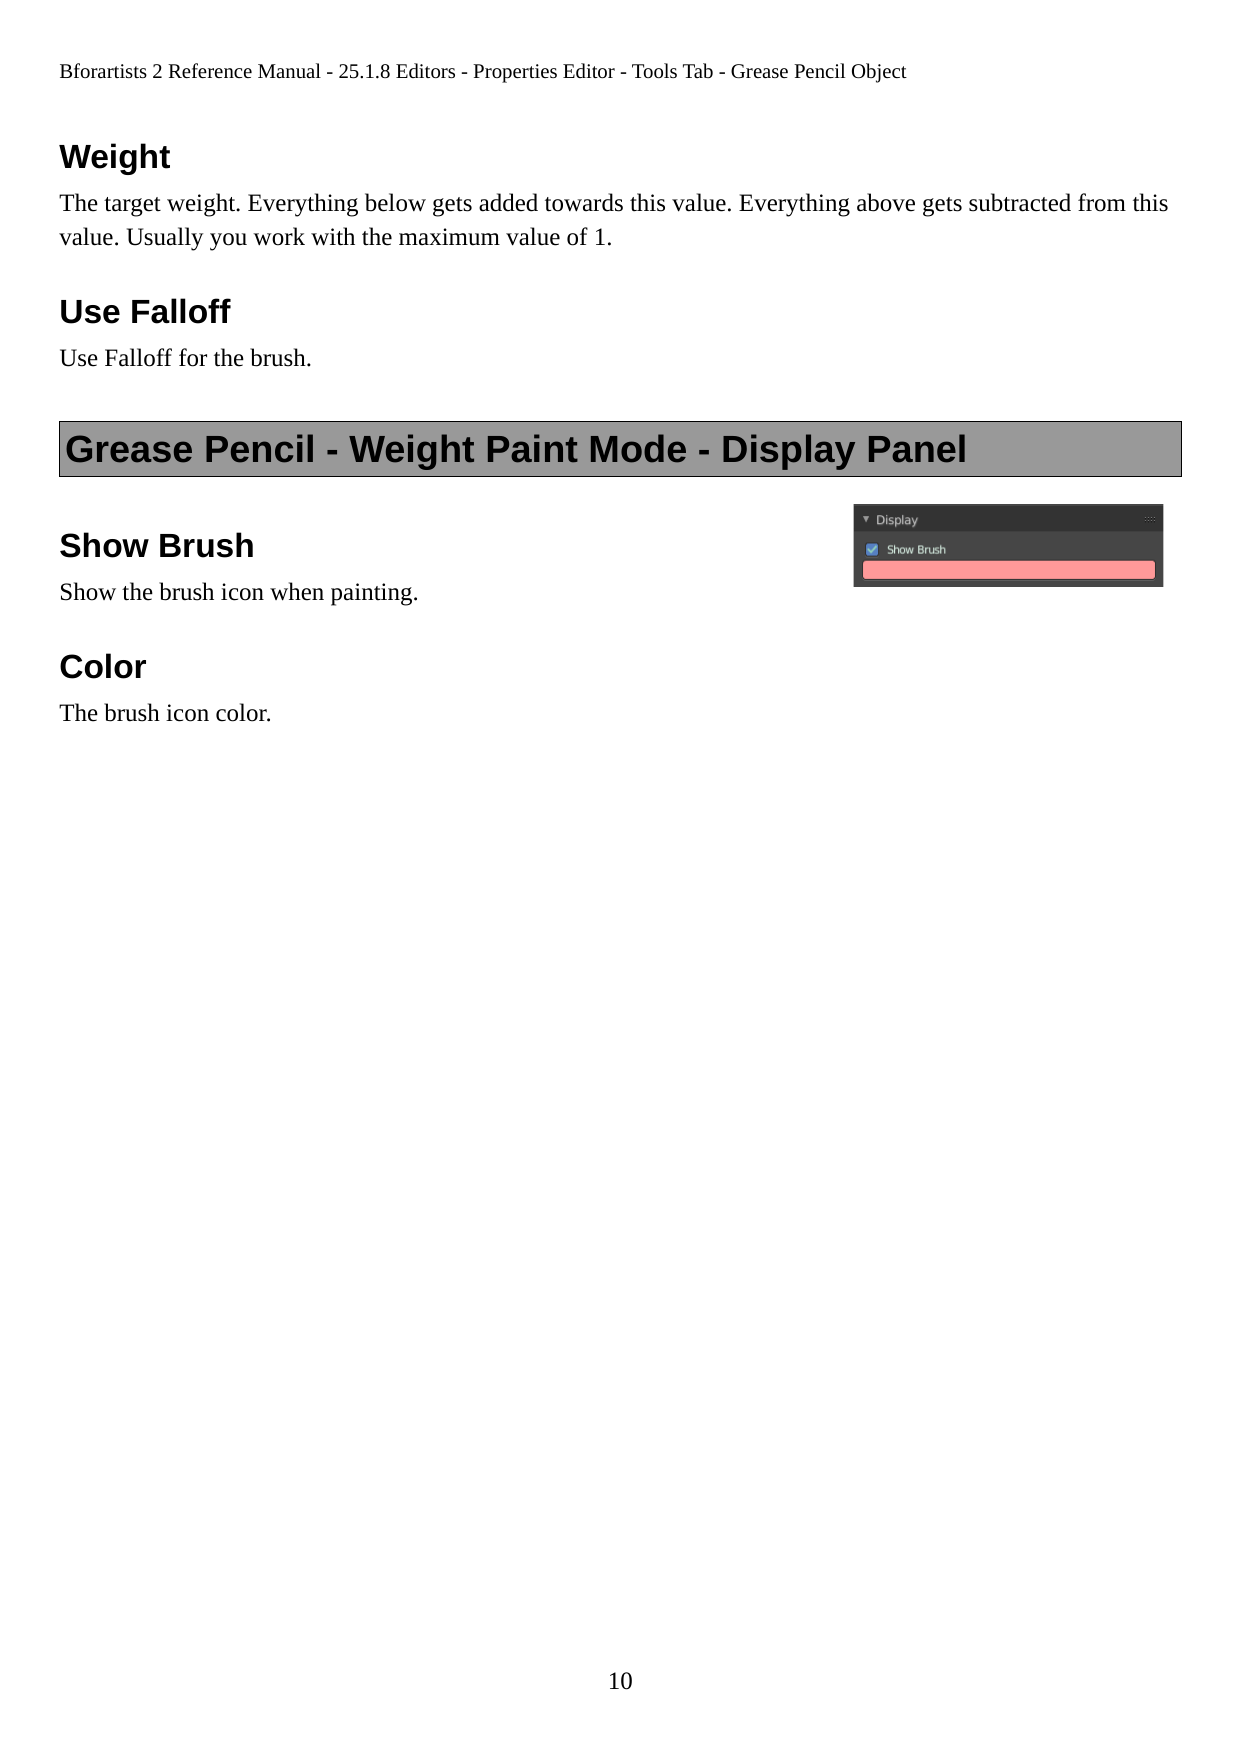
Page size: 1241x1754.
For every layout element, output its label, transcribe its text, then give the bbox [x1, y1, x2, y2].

text Show the brush icon when painting. [59, 577, 1181, 606]
picture [853, 504, 1164, 587]
subtitle Show Brush [59, 526, 853, 565]
text The target weight. Everything below gets added towards this value. Everything above gets subtracted from this value. Usually you work with the maximum value of 1. [59, 188, 1181, 251]
text Use Falloff for the brush. [59, 343, 1181, 372]
subtitle Color [59, 647, 1181, 686]
text The brush icon color. [59, 698, 1181, 727]
subtitle [1164, 526, 1181, 565]
subtitle Use Falloff [59, 292, 1181, 331]
table_header Grease Pencil - Weight Paint Mode - Display Panel [60, 422, 1181, 476]
subtitle Weight [59, 137, 1181, 175]
